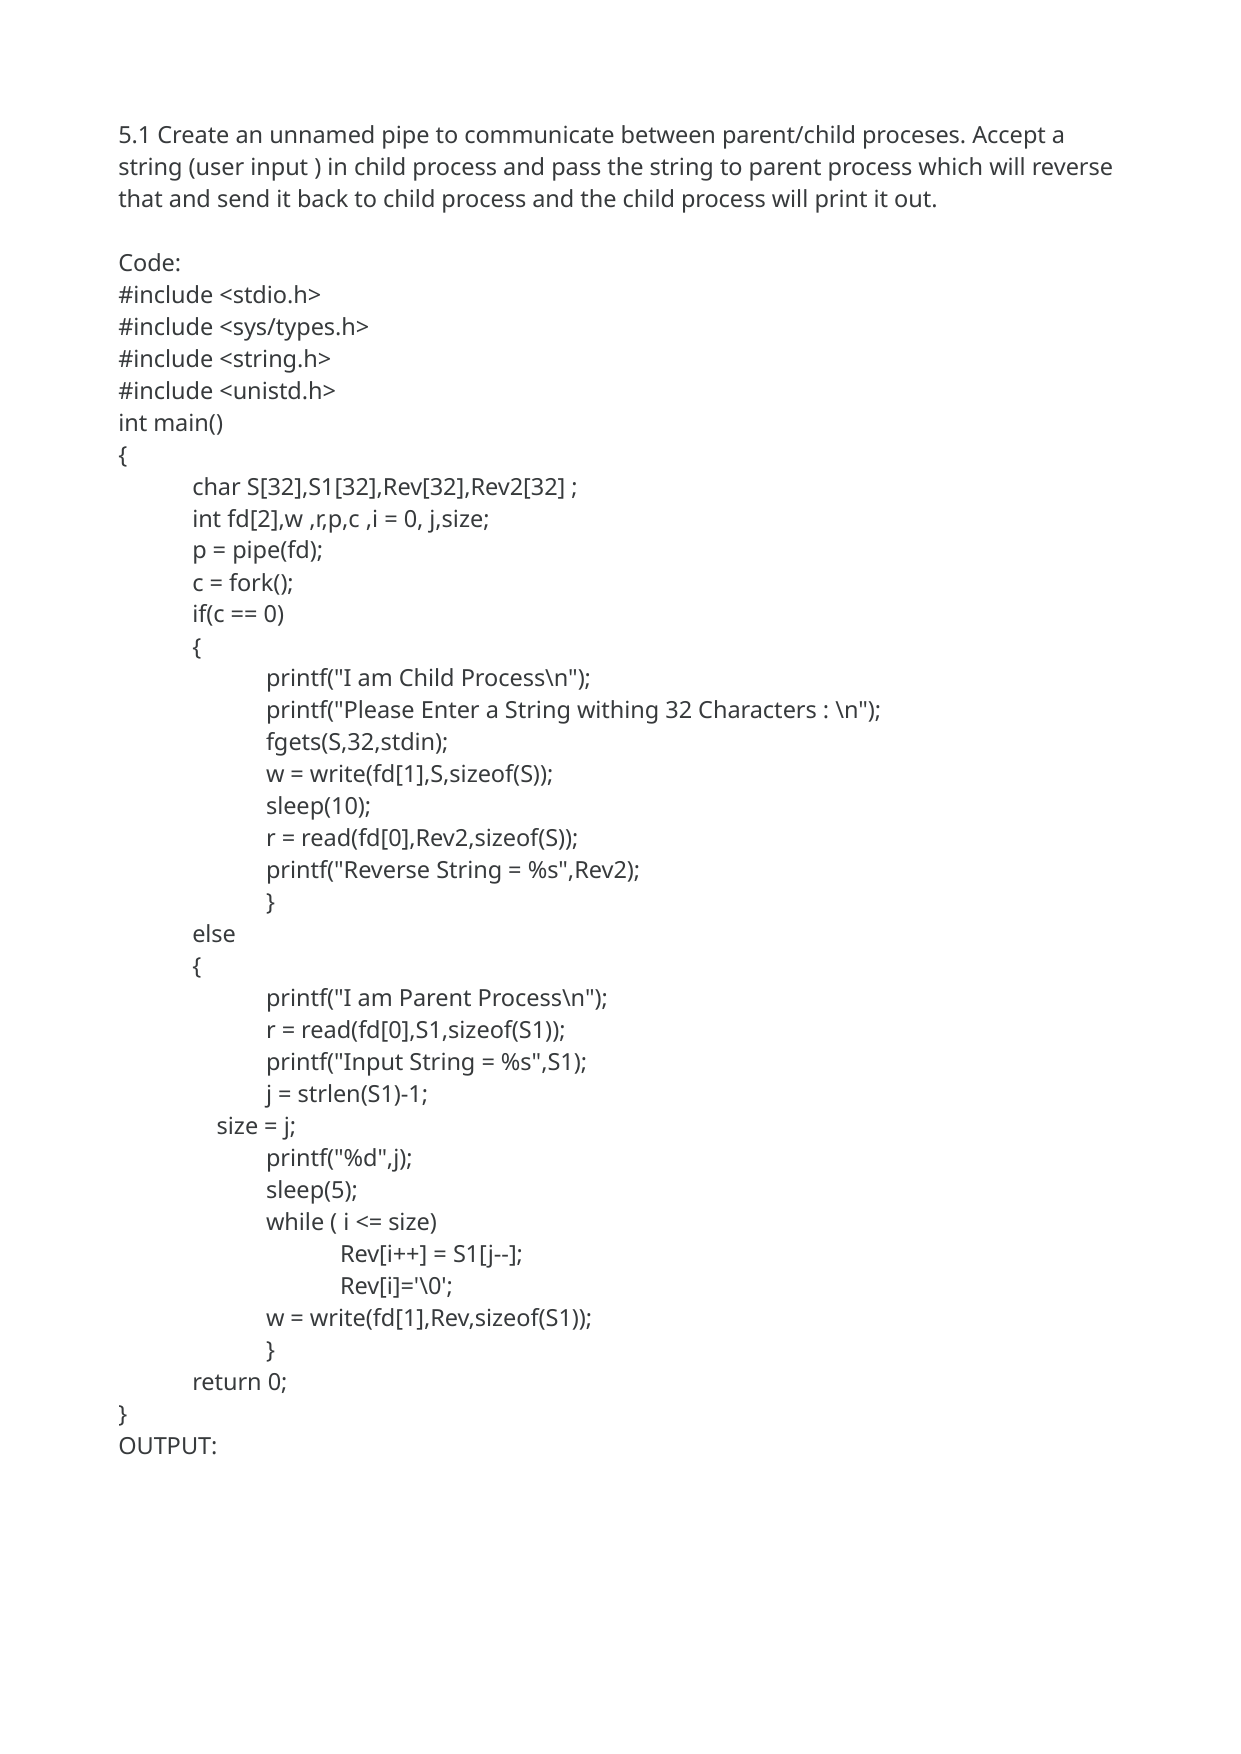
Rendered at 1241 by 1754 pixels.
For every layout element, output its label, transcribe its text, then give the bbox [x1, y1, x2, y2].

text } [118, 886, 1122, 918]
text size = j; [118, 1109, 1122, 1141]
text if(c == 0) [118, 598, 1122, 630]
text p = pipe(fd); [118, 534, 1122, 566]
text } [118, 1397, 1122, 1429]
text 5.1 Create an unnamed pipe to communicate between parent/child proceses. Accept a string (user input ) in child process and pass the string to parent process which will reverse that and send it back to child process and the child process will print it out. [118, 118, 1122, 214]
text { [118, 438, 1122, 470]
text r = read(fd[0],Rev2,sizeof(S)); [118, 822, 1122, 854]
text r = read(fd[0],S1,sizeof(S1)); [118, 1013, 1122, 1046]
text while ( i <= size) [118, 1205, 1122, 1237]
text printf("%d",j); [118, 1141, 1122, 1173]
text printf("I am Parent Process\n"); [118, 982, 1122, 1013]
text #include <sys/types.h> [118, 310, 1122, 342]
text sleep(5); [118, 1173, 1122, 1205]
text Code: [118, 246, 1122, 278]
text printf("I am Child Process\n"); [118, 662, 1122, 694]
text { [118, 630, 1122, 662]
text #include <string.h> [118, 342, 1122, 374]
text int fd[2],w ,r,p,c ,i = 0, j,size; [118, 502, 1122, 534]
text sleep(10); [118, 790, 1122, 822]
text return 0; [118, 1365, 1122, 1397]
text { [118, 949, 1122, 982]
text fgets(S,32,stdin); [118, 726, 1122, 758]
text printf("Input String = %s",S1); [118, 1046, 1122, 1077]
text } [118, 1333, 1122, 1365]
text #include <stdio.h> [118, 278, 1122, 310]
text OUTPUT: [118, 1429, 1122, 1461]
text w = write(fd[1],Rev,sizeof(S1)); [118, 1301, 1122, 1333]
text #include <unistd.h> [118, 374, 1122, 406]
text char S[32],S1[32],Rev[32],Rev2[32] ; [118, 470, 1122, 502]
text j = strlen(S1)-1; [118, 1077, 1122, 1109]
text printf("Reverse String = %s",Rev2); [118, 854, 1122, 886]
text c = fork(); [118, 566, 1122, 598]
text else [118, 918, 1122, 949]
text w = write(fd[1],S,sizeof(S)); [118, 758, 1122, 790]
text printf("Please Enter a String withing 32 Characters : \n"); [118, 694, 1122, 726]
text Rev[i]='\0'; [118, 1269, 1122, 1301]
text int main() [118, 406, 1122, 438]
text Rev[i++] = S1[j--]; [118, 1237, 1122, 1269]
